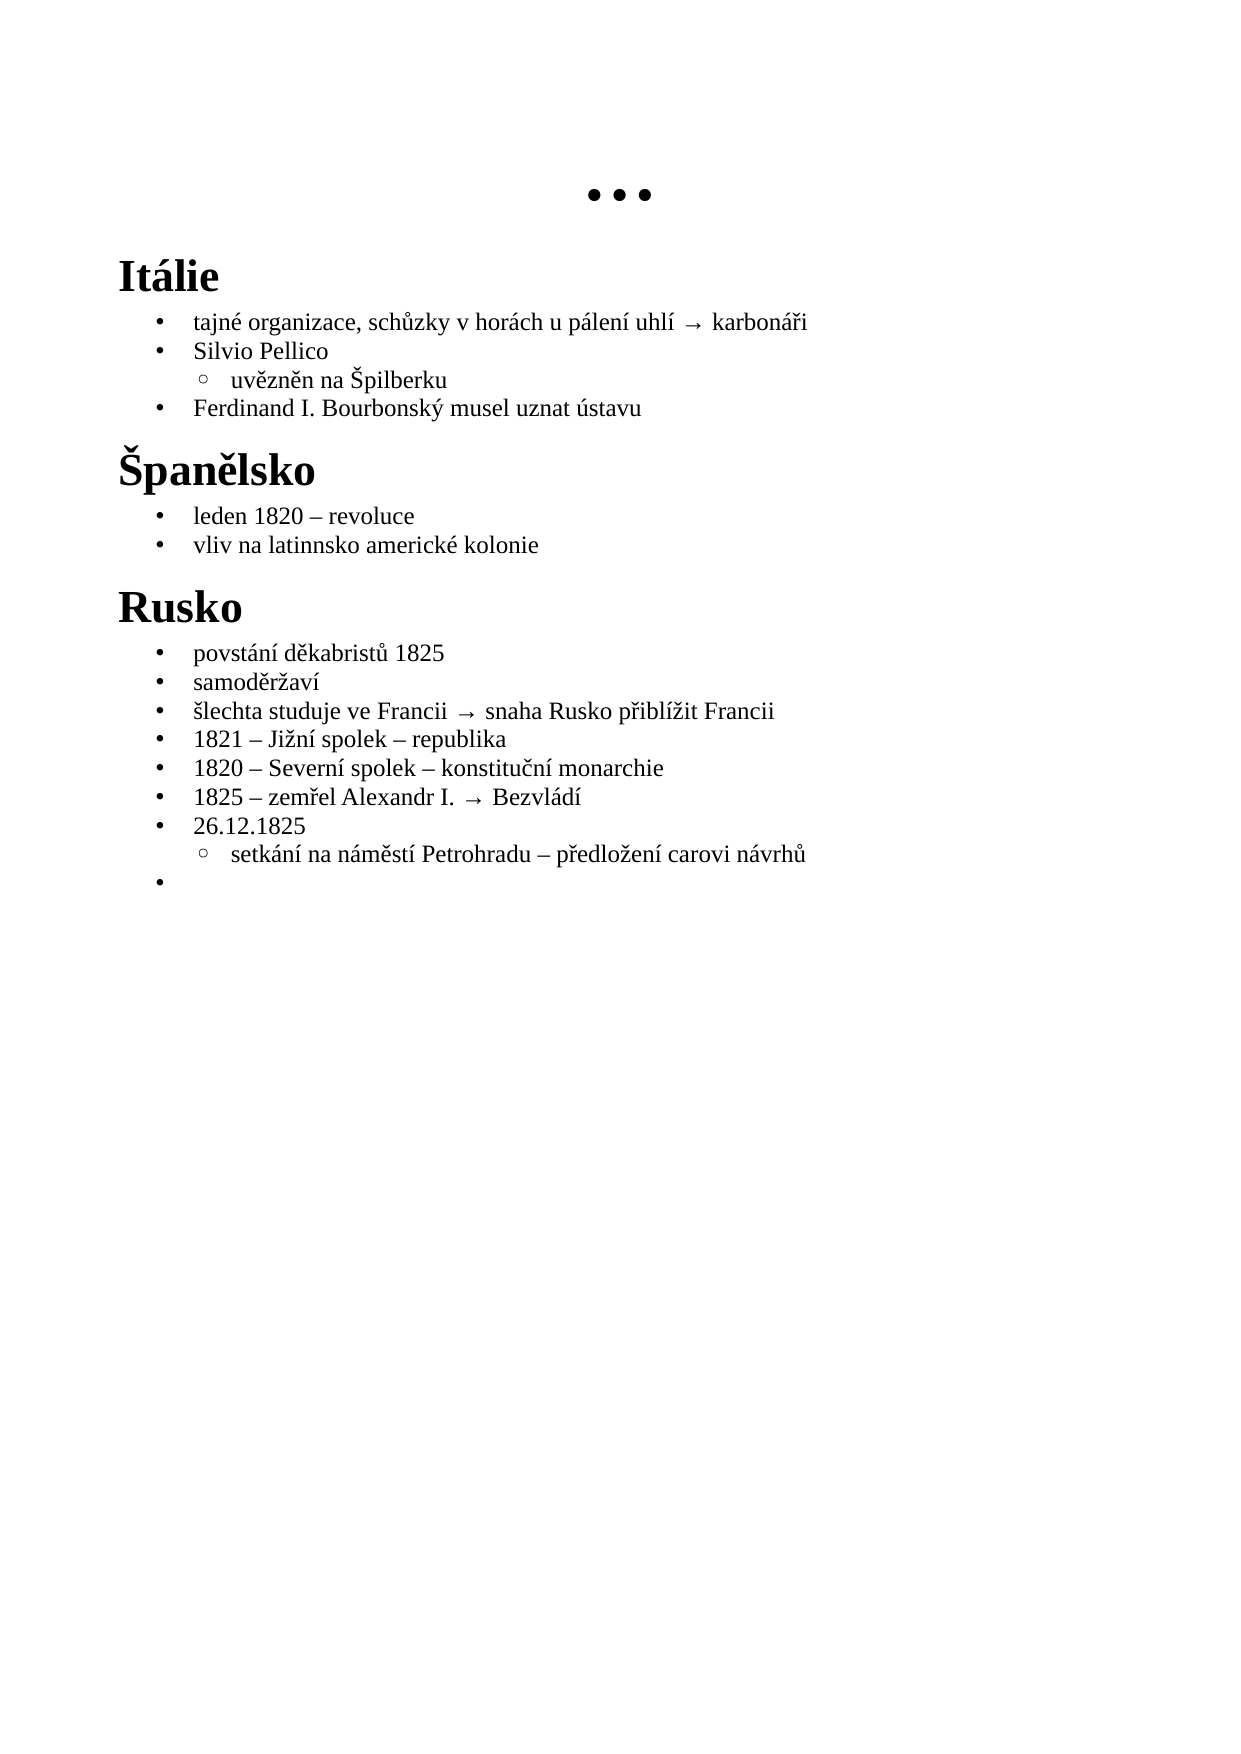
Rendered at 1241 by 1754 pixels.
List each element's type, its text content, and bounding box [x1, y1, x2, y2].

text … [118, 130, 1122, 216]
list 1825 – zemřel Alexandr I. → Bezvládí [156, 782, 1122, 811]
list uvězněn na Špilberku [193, 365, 1122, 393]
list tajné organizace, schůzky v horách u pálení uhlí → karbonáři [156, 307, 1122, 336]
list setkání na náměstí Petrohradu – předložení carovi návrhů [193, 839, 1122, 868]
text Itálie [118, 248, 1122, 301]
list Ferdinand I. Bourbonský musel uznat ústavu [156, 393, 1122, 422]
list šlechta studuje ve Francii → snaha Rusko přiblížit Francii [156, 696, 1122, 724]
list 26.12.1825 [156, 811, 1122, 839]
list 1821 – Jižní spolek – republika [156, 724, 1122, 753]
text Španělsko [118, 443, 1122, 496]
list povstání děkabristů 1825 [156, 638, 1122, 667]
list leden 1820 – revoluce [156, 501, 1122, 530]
list Silvio Pellico [156, 336, 1122, 365]
list 1820 – Severní spolek – konstituční monarchie [156, 753, 1122, 782]
list vliv na latinnsko americké kolonie [156, 530, 1122, 559]
list samoděržaví [156, 667, 1122, 696]
text Rusko [118, 579, 1122, 632]
